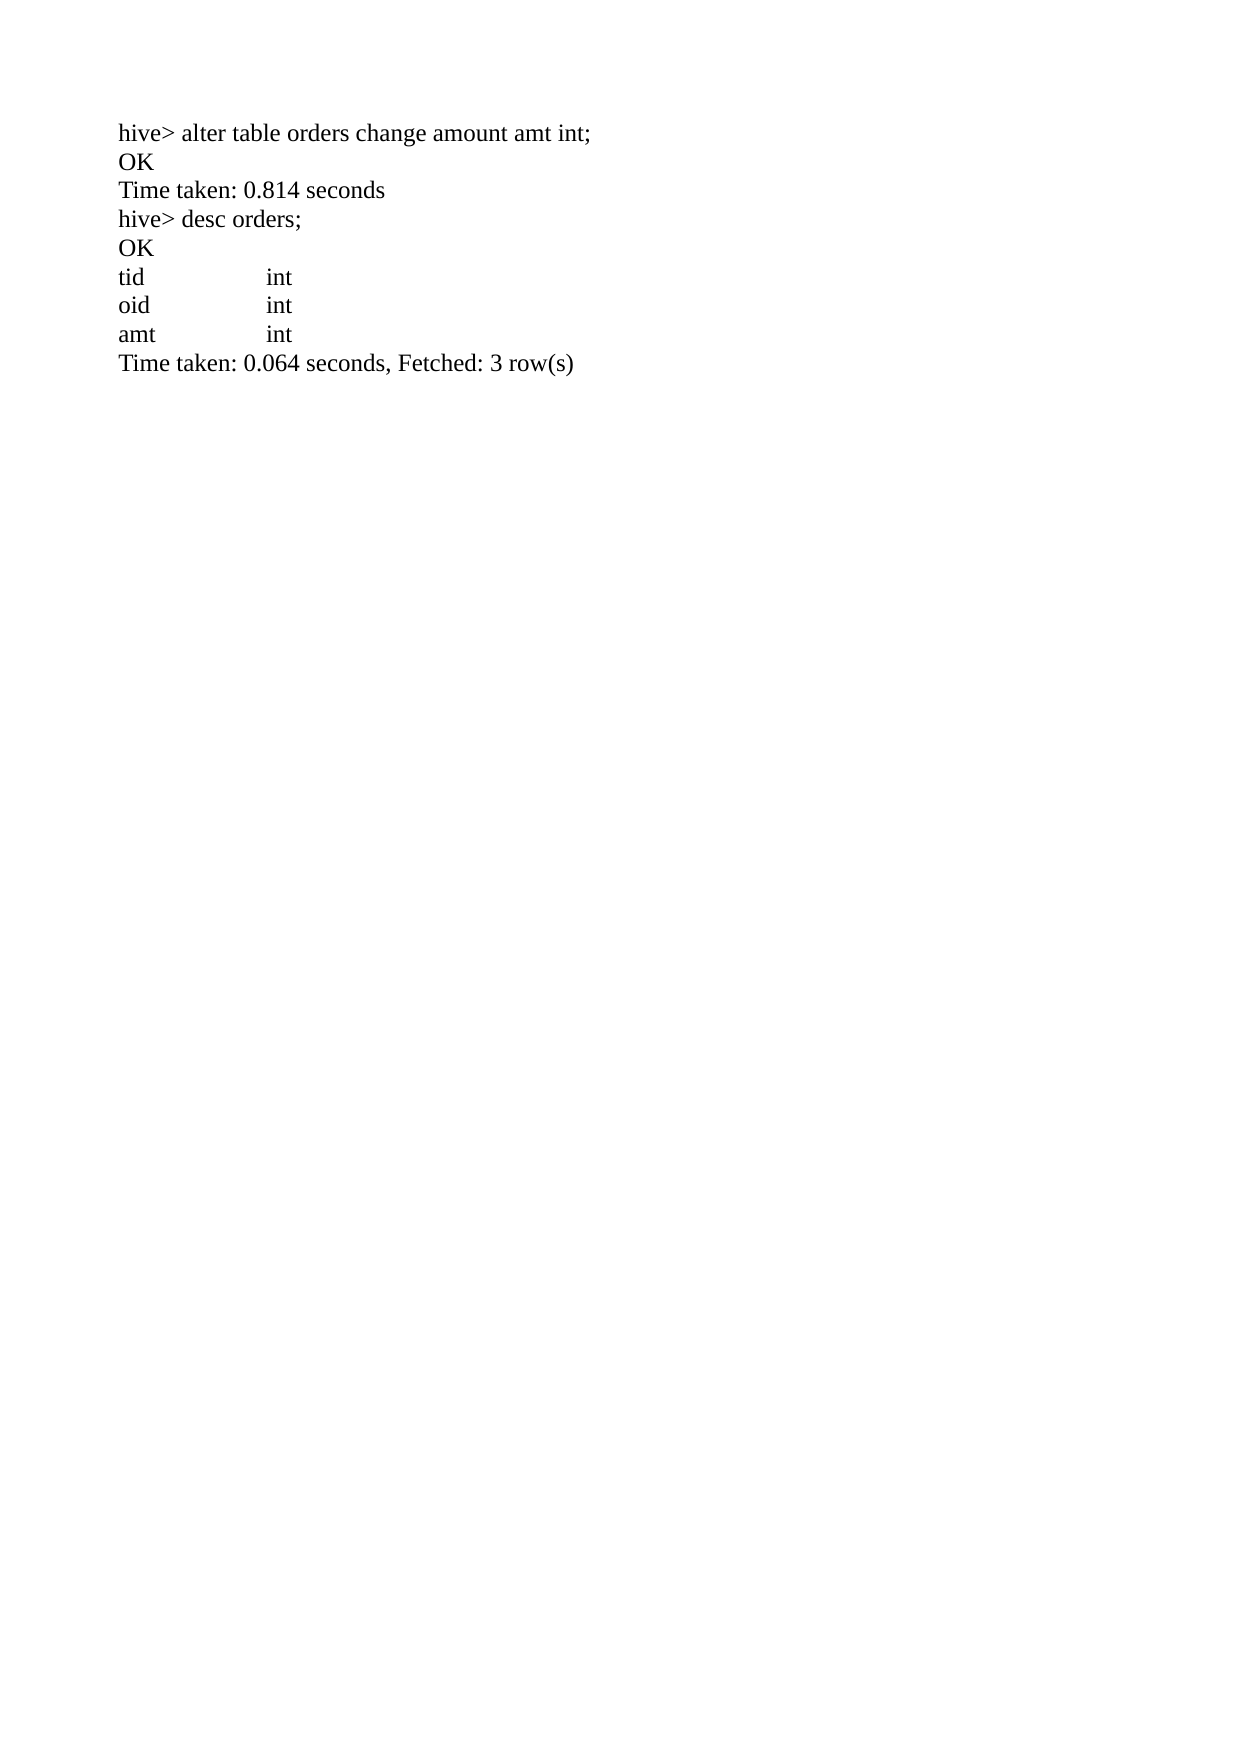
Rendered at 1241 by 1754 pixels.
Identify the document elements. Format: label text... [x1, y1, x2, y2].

text OK [118, 147, 1122, 176]
text oid int [118, 291, 1122, 319]
text hive> alter table orders change amount amt int; [118, 118, 1122, 147]
text OK [118, 233, 1122, 262]
text Time taken: 0.064 seconds, Fetched: 3 row(s) [118, 348, 1122, 377]
text tid int [118, 262, 1122, 291]
text amt int [118, 319, 1122, 348]
text Time taken: 0.814 seconds [118, 176, 1122, 204]
text hive> desc orders; [118, 204, 1122, 233]
